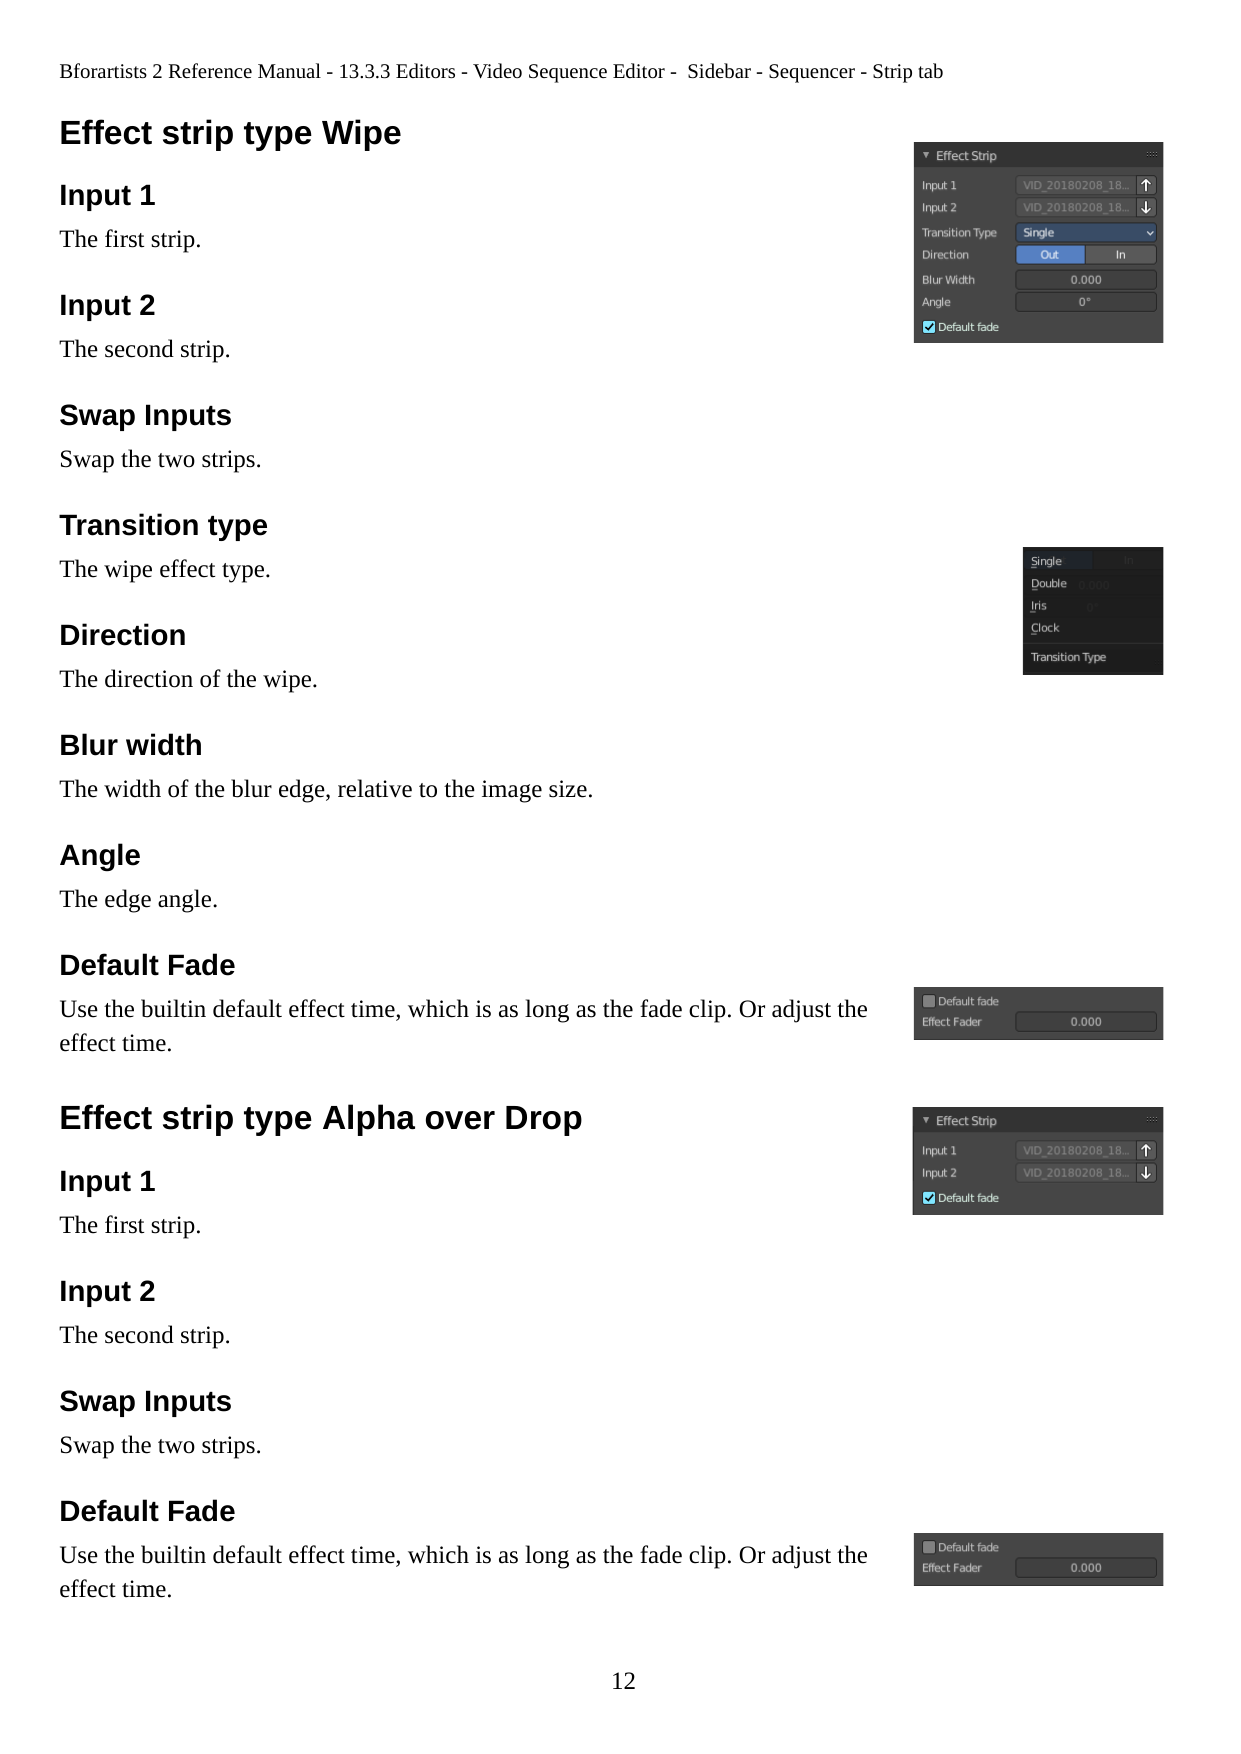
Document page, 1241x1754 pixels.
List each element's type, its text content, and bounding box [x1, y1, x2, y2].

subtitle Input 2 [59, 1274, 1181, 1308]
subtitle [1164, 1164, 1181, 1198]
text Use the builtin default effect time, which is as long as the fade clip. Or adjust the effect time. [59, 994, 1181, 1057]
subtitle [1164, 618, 1181, 652]
text The second strip. [59, 1320, 1181, 1349]
subtitle Direction [59, 618, 1022, 652]
subtitle Swap Inputs [59, 398, 1181, 432]
subtitle Effect strip type Wipe [59, 113, 1181, 151]
subtitle Input 2 [59, 288, 913, 322]
text The second strip. [59, 334, 1181, 363]
text The first strip. [59, 224, 913, 253]
text The edge angle. [59, 884, 1181, 913]
text [1164, 224, 1181, 253]
picture [912, 1107, 1164, 1215]
subtitle Effect strip type Alpha over Drop [59, 1098, 1181, 1137]
text Swap the two strips. [59, 1430, 1181, 1459]
text Swap the two strips. [59, 444, 1181, 473]
subtitle Transition type [59, 508, 1181, 542]
subtitle [1164, 288, 1181, 322]
text The direction of the wipe. [59, 664, 1181, 693]
subtitle Input 1 [59, 178, 913, 212]
subtitle Blur width [59, 728, 1181, 762]
subtitle Angle [59, 838, 1181, 871]
subtitle Default Fade [59, 948, 1181, 981]
text [1164, 554, 1181, 583]
subtitle Default Fade [59, 1494, 1181, 1527]
picture [913, 1533, 1164, 1586]
subtitle [1164, 178, 1181, 212]
text The width of the blur edge, relative to the image size. [59, 774, 1181, 803]
text The wipe effect type. [59, 554, 1022, 583]
picture [913, 987, 1164, 1040]
subtitle Input 1 [59, 1164, 912, 1198]
text The first strip. [59, 1210, 1181, 1239]
subtitle Swap Inputs [59, 1384, 1181, 1417]
picture [913, 142, 1164, 343]
text Use the builtin default effect time, which is as long as the fade clip. Or adjust the effect time. [59, 1540, 1181, 1603]
picture [1022, 547, 1164, 675]
